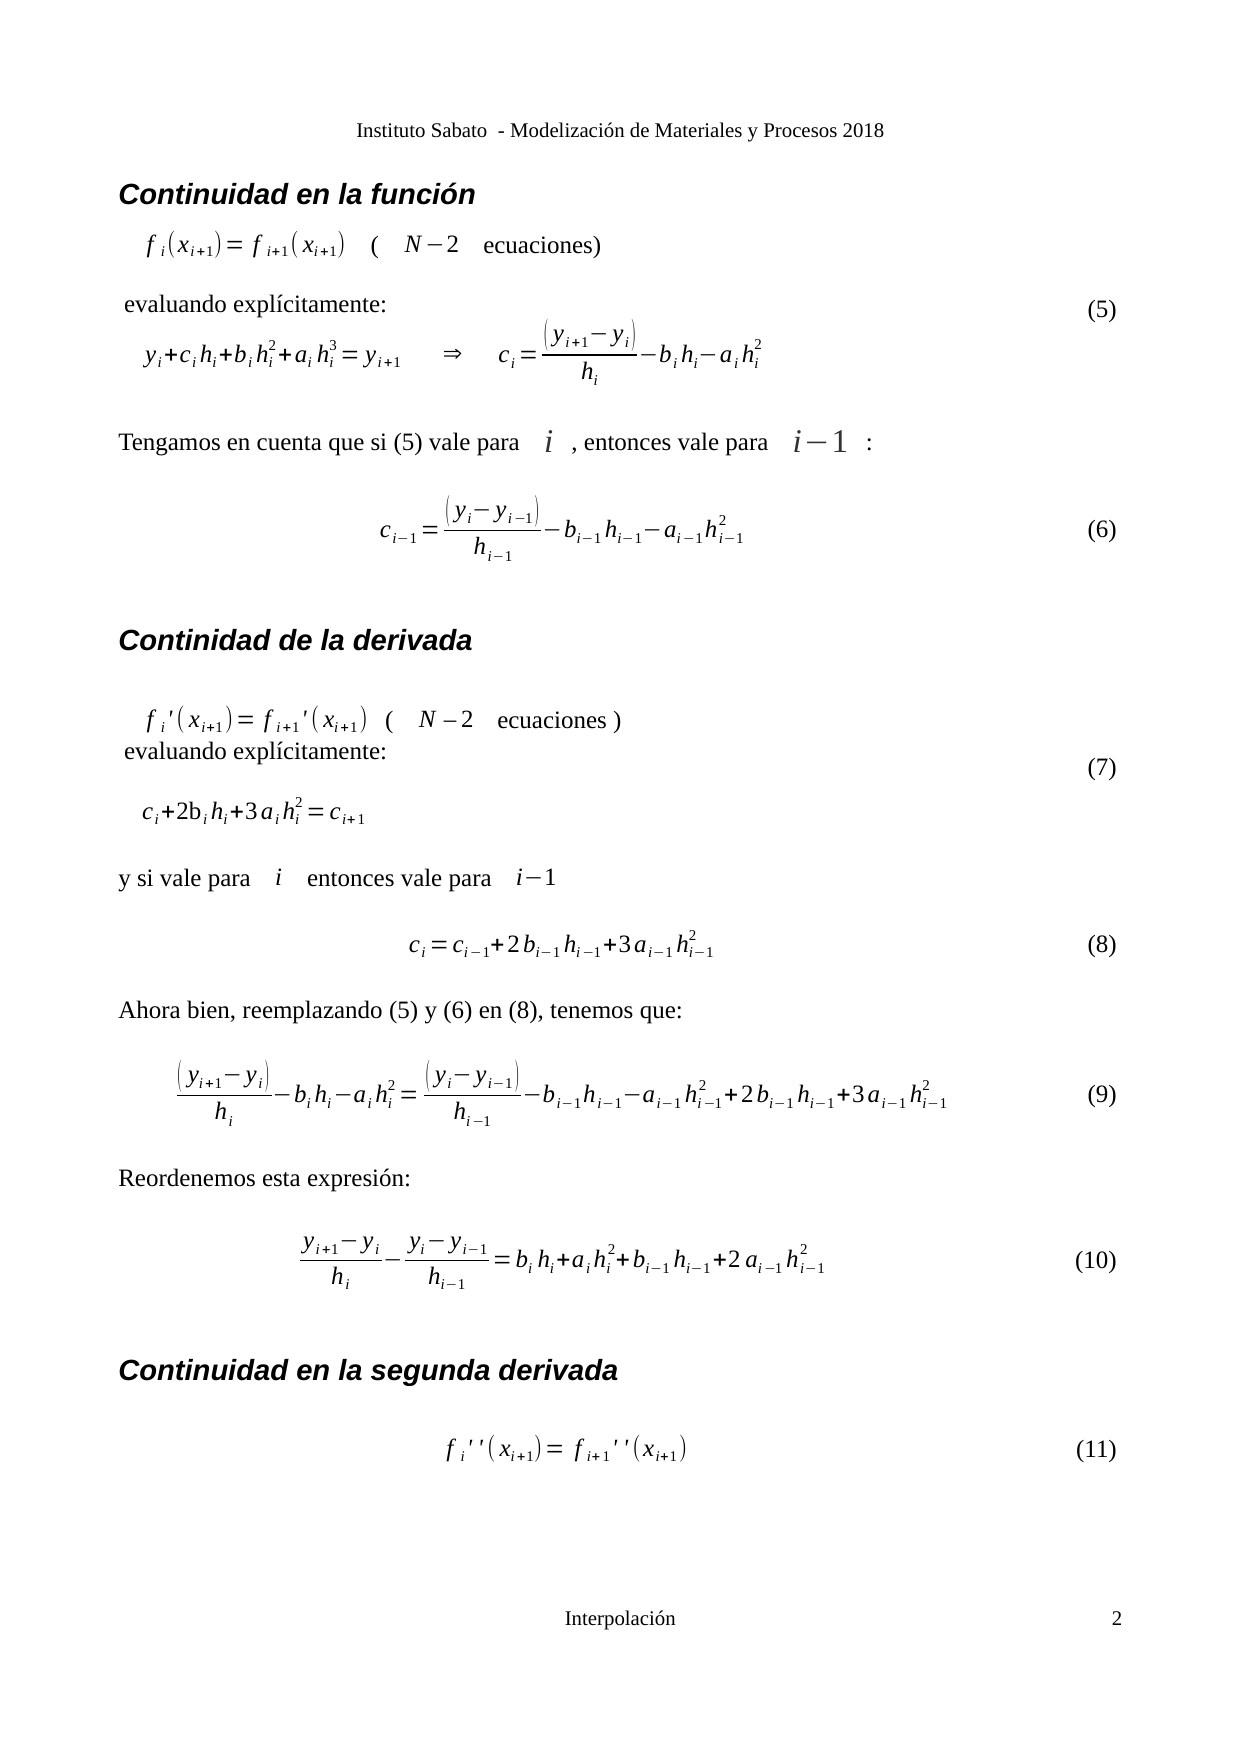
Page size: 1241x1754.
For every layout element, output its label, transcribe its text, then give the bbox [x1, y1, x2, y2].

table_header (7) [1010, 698, 1122, 834]
table_header (5) [1010, 223, 1122, 394]
table_header ( ecuaciones) evaluando explícitamente: [118, 223, 1010, 394]
subtitle Continidad de la derivada [118, 623, 1122, 657]
table_header [118, 920, 1010, 967]
table_header (10) [1010, 1221, 1122, 1299]
table_header [118, 1221, 1010, 1299]
text y si vale para entonces vale para [118, 863, 1122, 892]
table_header [118, 1427, 1010, 1471]
table_header (11) [1010, 1427, 1122, 1471]
text Tengamos en cuenta que si (5) vale para , entonces vale para : [118, 423, 1122, 459]
table_header (8) [1010, 920, 1122, 967]
table_header ( ecuaciones ) evaluando explícitamente: [118, 698, 1010, 834]
table_header (6) [1010, 488, 1122, 570]
table_header [118, 488, 1010, 570]
subtitle Continuidad en la función [118, 177, 1122, 211]
table_header [118, 1053, 1010, 1134]
subtitle Continuidad en la segunda derivada [118, 1352, 1122, 1386]
table_header (9) [1010, 1053, 1122, 1134]
text Ahora bien, reemplazando (5) y (6) en (8), tenemos que: [118, 996, 1122, 1024]
text Reordenemos esta expresión: [118, 1163, 1122, 1192]
